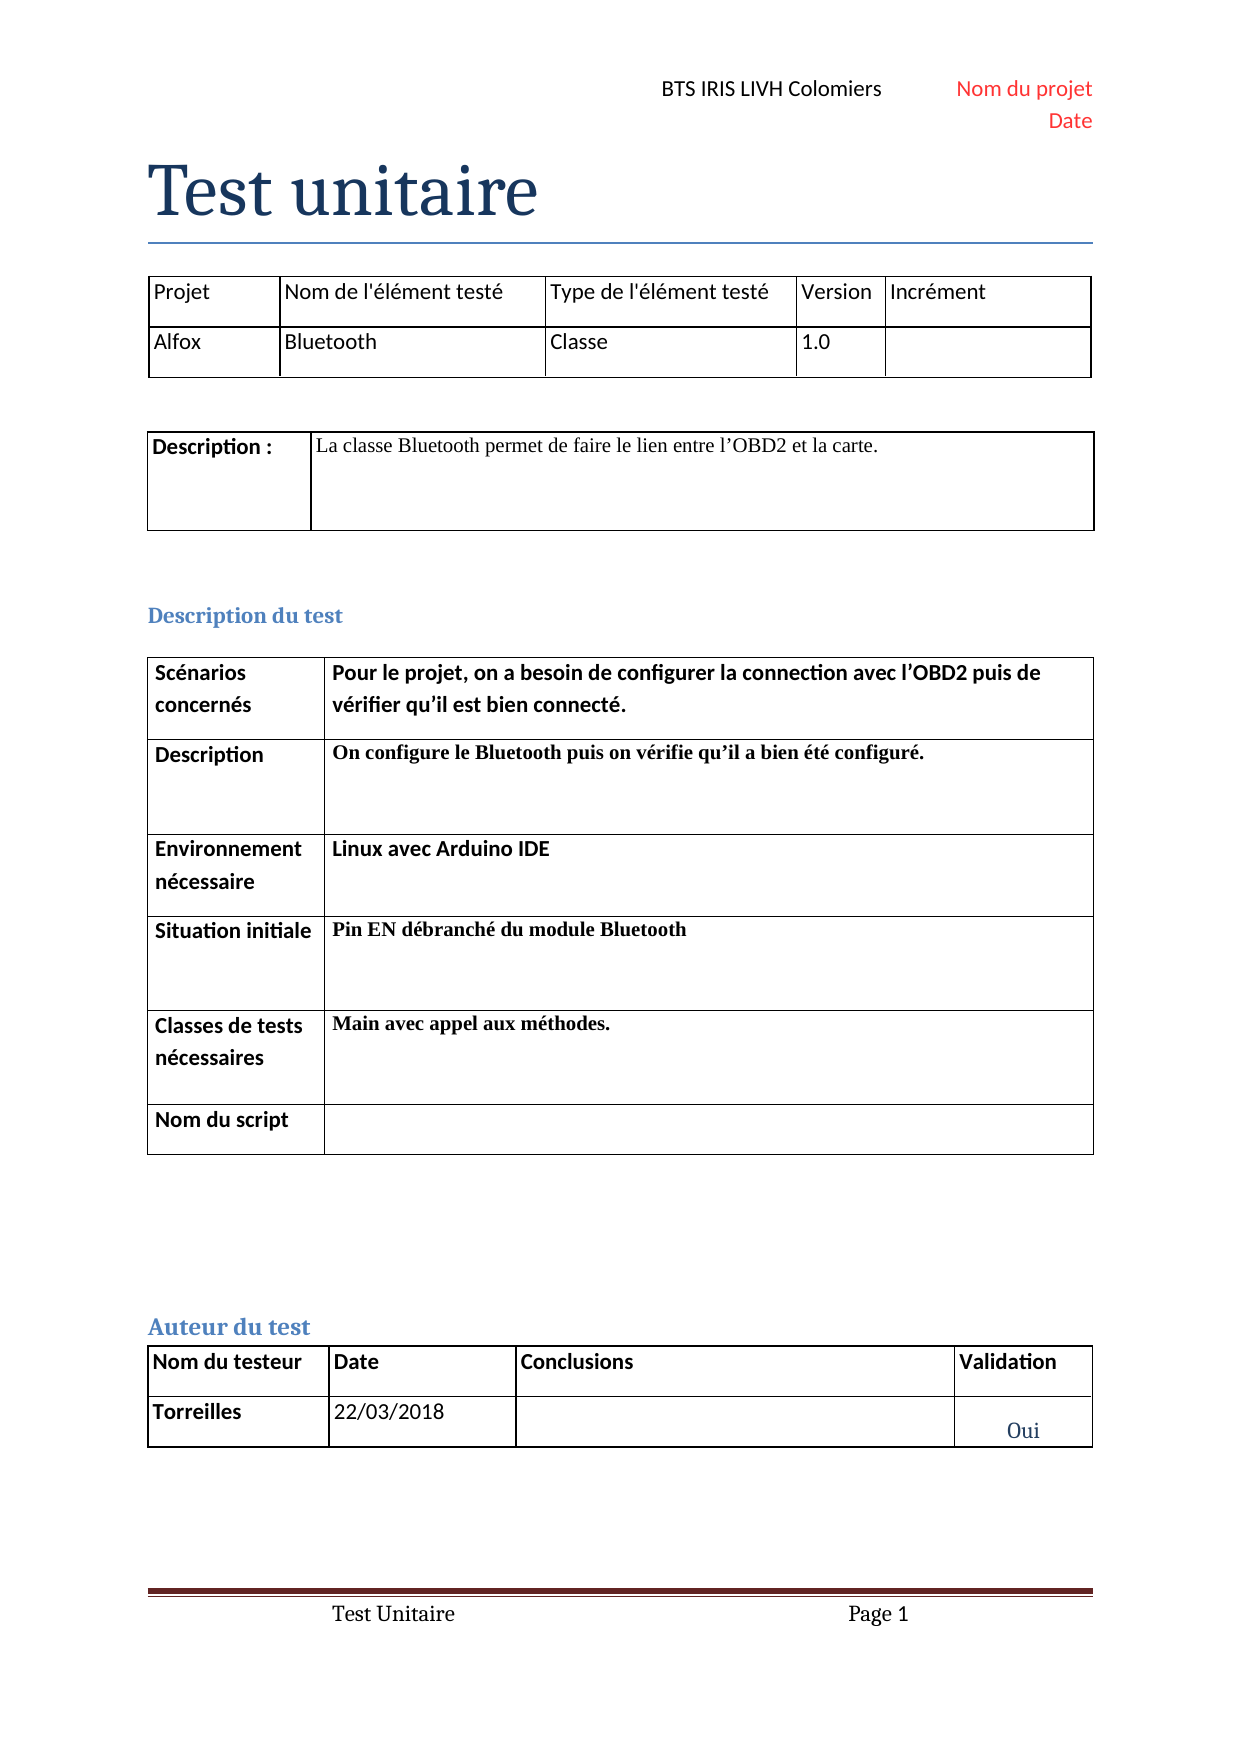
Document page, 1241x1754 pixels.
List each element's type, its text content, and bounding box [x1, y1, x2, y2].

table_cell On configure le Bluetooth puis on vérifie qu’il a bien été configuré. [325, 740, 1093, 833]
table_cell Nom du script [148, 1105, 324, 1154]
table_cell Alfox [150, 328, 279, 376]
table_header Pour le projet, on a besoin de configurer la connection avec l’OBD2 puis de vérifier qu’il est bien connecté. [325, 658, 1093, 739]
table_header Date [330, 1347, 515, 1396]
table_cell [886, 328, 1090, 376]
table_cell Pin EN débranché du module Bluetooth [325, 917, 1093, 1010]
table_cell Bluetooth [281, 328, 545, 376]
table_header Projet [150, 277, 279, 326]
table_header Nom du testeur [149, 1347, 328, 1396]
table_cell Environnement nécessaire [148, 835, 324, 916]
table_cell [325, 1105, 1093, 1154]
subtitle Test unitaire [148, 148, 1093, 242]
table_cell Main avec appel aux méthodes. [325, 1011, 1093, 1104]
table_header Nom de l'élément testé [281, 277, 545, 326]
table_cell Description [148, 740, 324, 833]
table_cell Classe [546, 328, 796, 376]
table_header Version [797, 277, 885, 326]
table_cell [517, 1397, 954, 1446]
table_cell Torreilles [149, 1397, 328, 1446]
table_header Conclusions [517, 1347, 954, 1396]
table_cell Linux avec Arduino IDE [325, 835, 1093, 916]
table_cell 1.0 [797, 328, 885, 376]
table_cell Classes de tests nécessaires [148, 1011, 324, 1104]
subtitle Auteur du test [148, 1312, 1093, 1341]
table_header Description : [148, 433, 310, 530]
table_header Scénarios concernés [148, 658, 324, 739]
table_cell Oui [955, 1396, 1092, 1446]
table_header Type de l'élément testé [546, 277, 796, 326]
table_header Incrément [886, 277, 1090, 326]
table_cell 22/03/2018 [330, 1397, 515, 1446]
table_cell Situation initiale [148, 917, 324, 1010]
subtitle Description du test [148, 603, 1093, 629]
table_header Validation [955, 1347, 1092, 1396]
table_header La classe Bluetooth permet de faire le lien entre l’OBD2 et la carte. [312, 433, 1093, 530]
